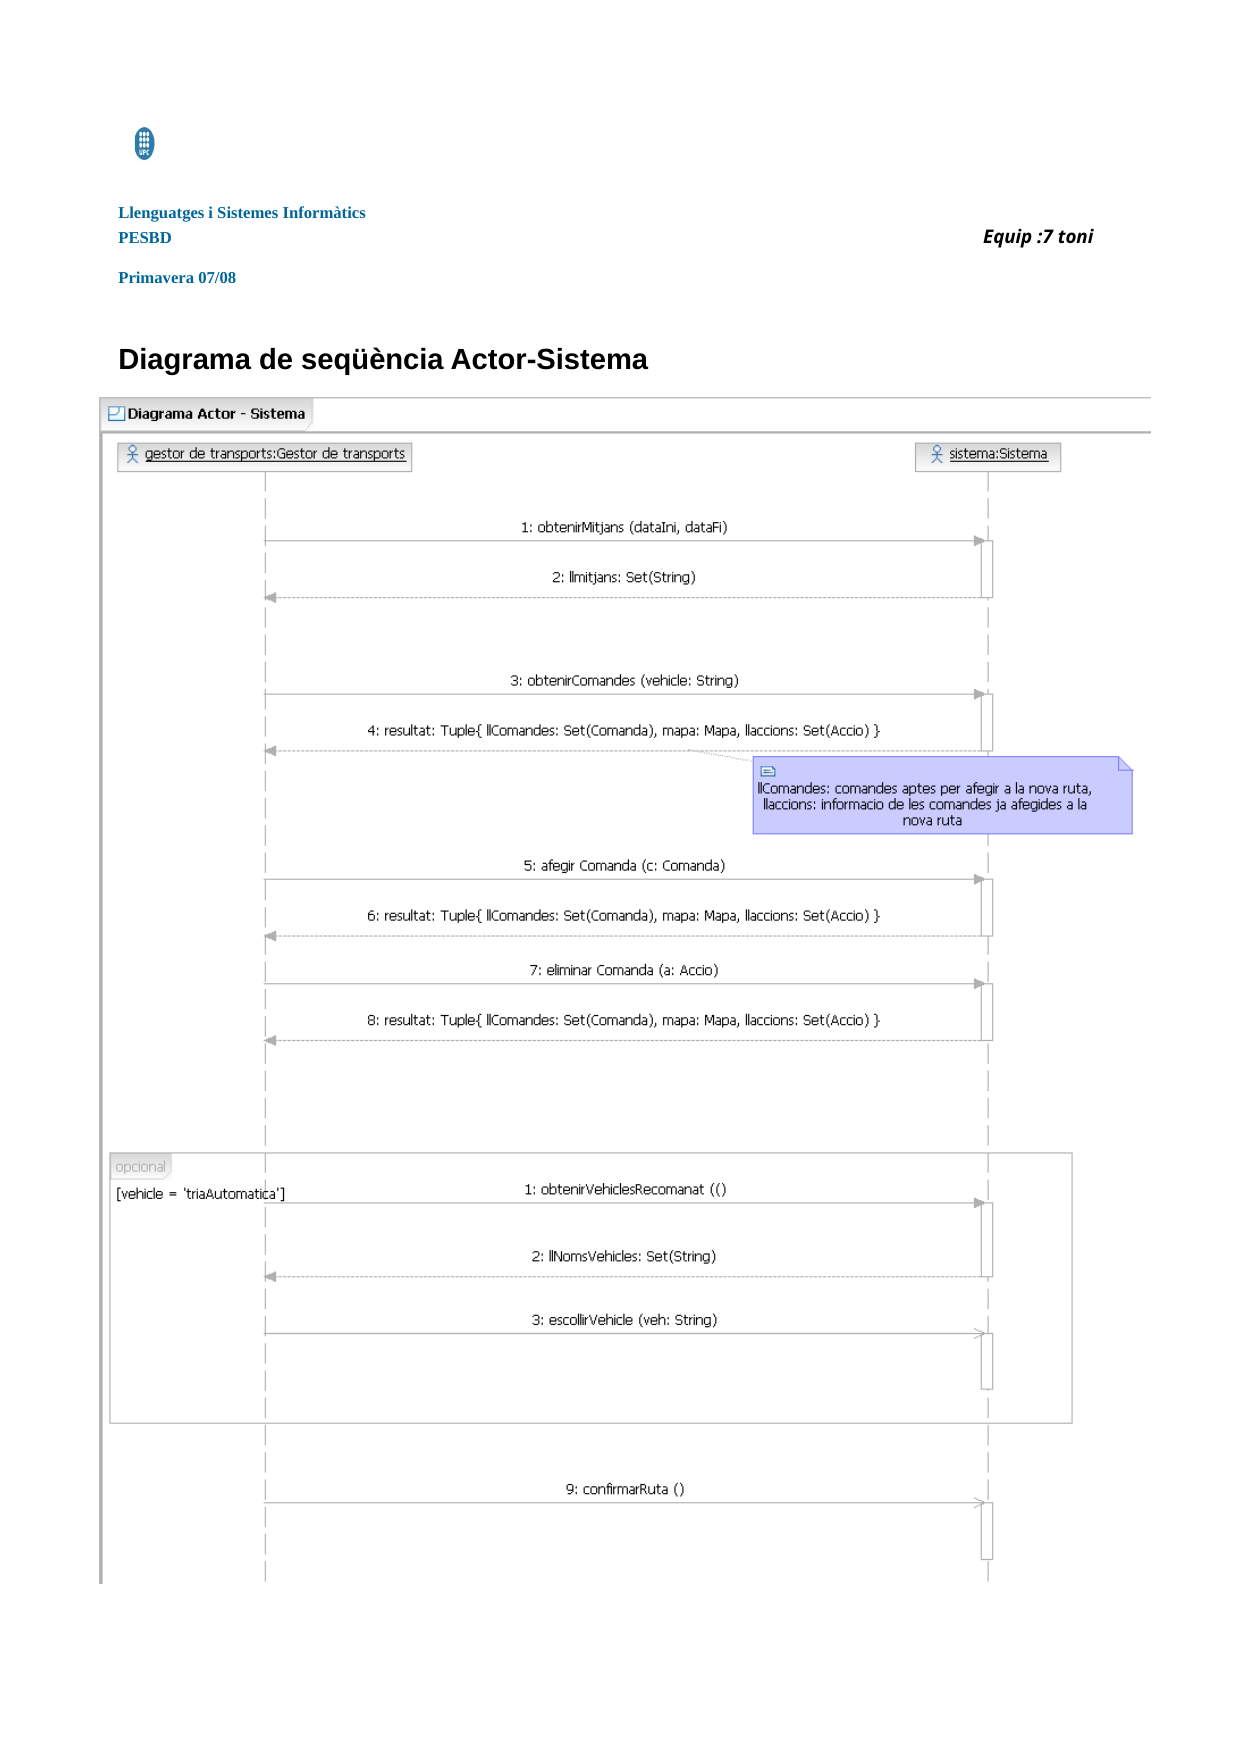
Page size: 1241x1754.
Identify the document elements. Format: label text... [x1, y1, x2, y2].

picture [89, 387, 1151, 1584]
subtitle Diagrama de seqüència Actor-Sistema [118, 342, 1122, 375]
